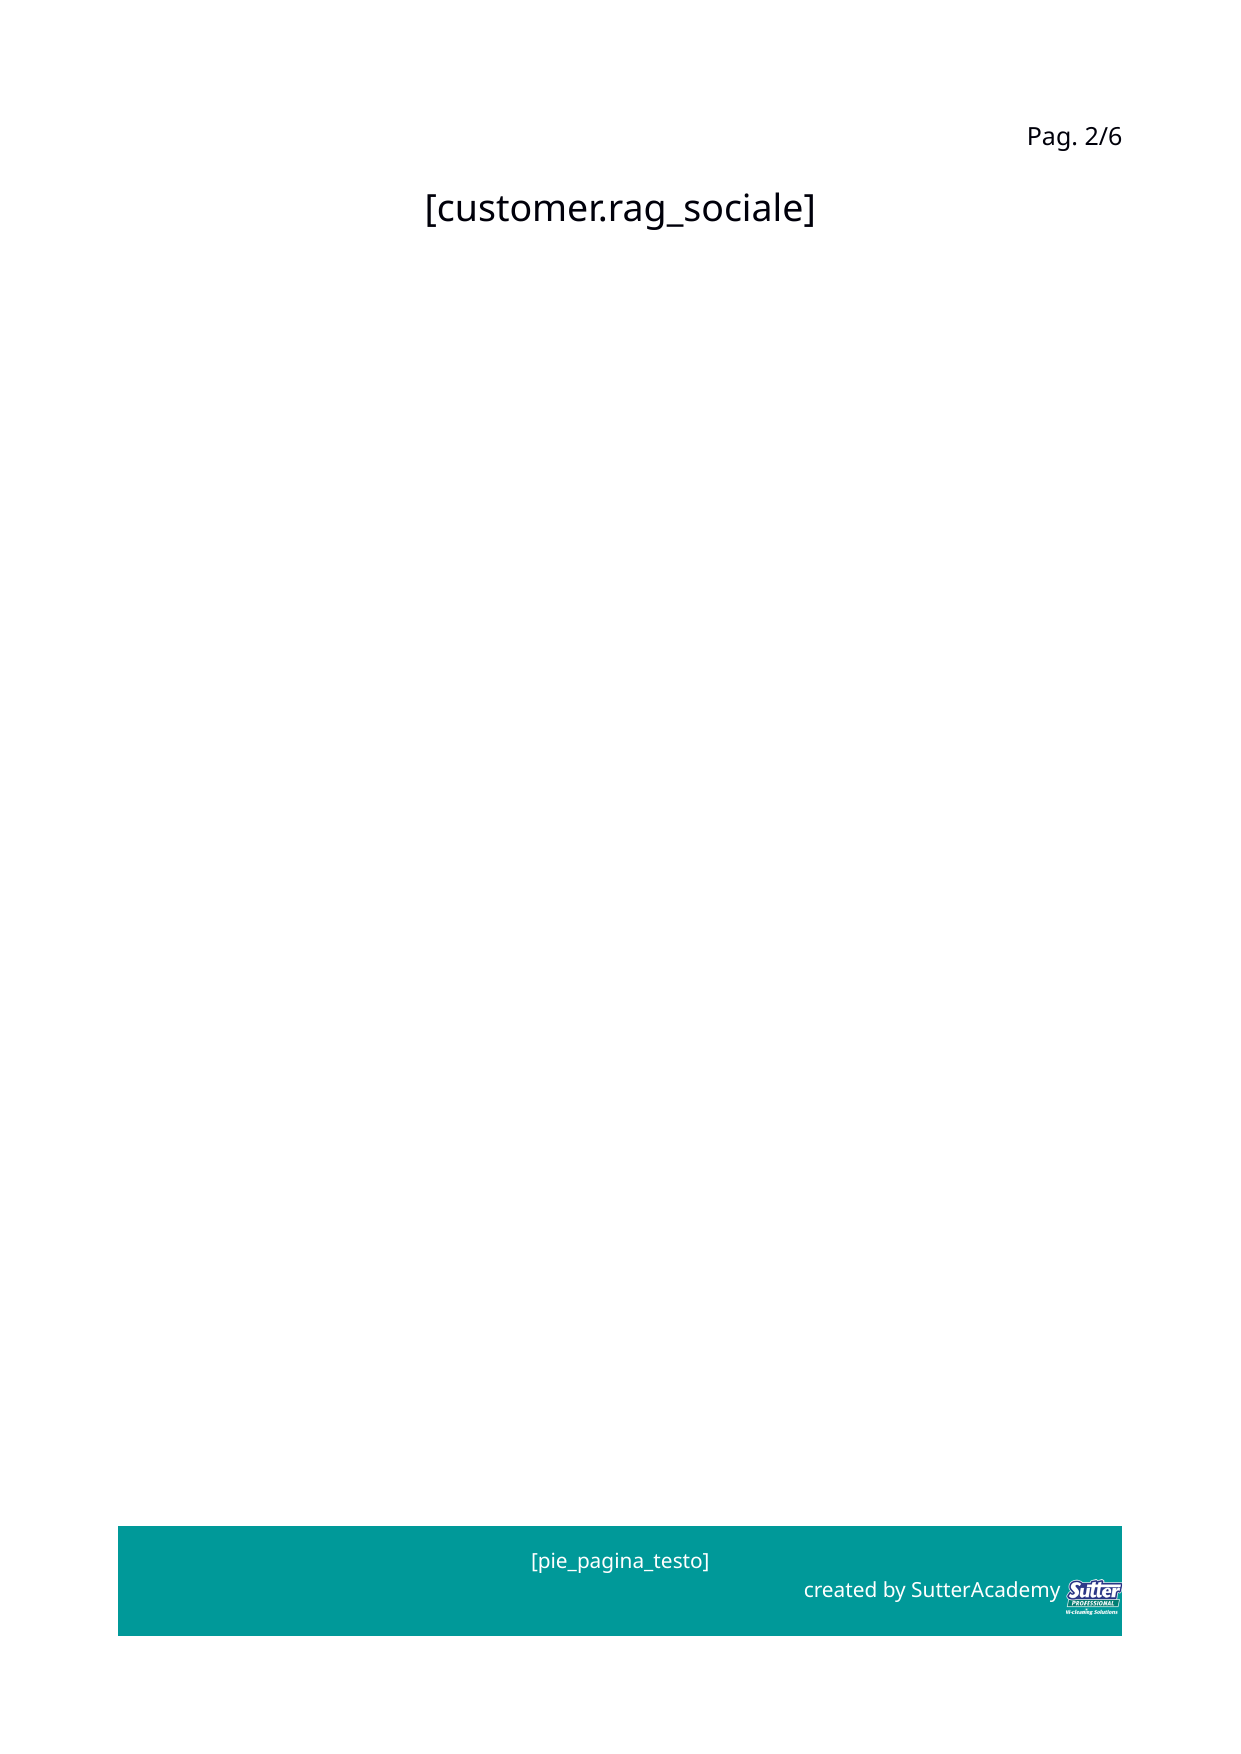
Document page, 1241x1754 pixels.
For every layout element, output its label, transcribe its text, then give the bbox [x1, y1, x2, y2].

subtitle [customer.rag_sociale] [118, 182, 1122, 233]
picture [1066, 1579, 1123, 1615]
